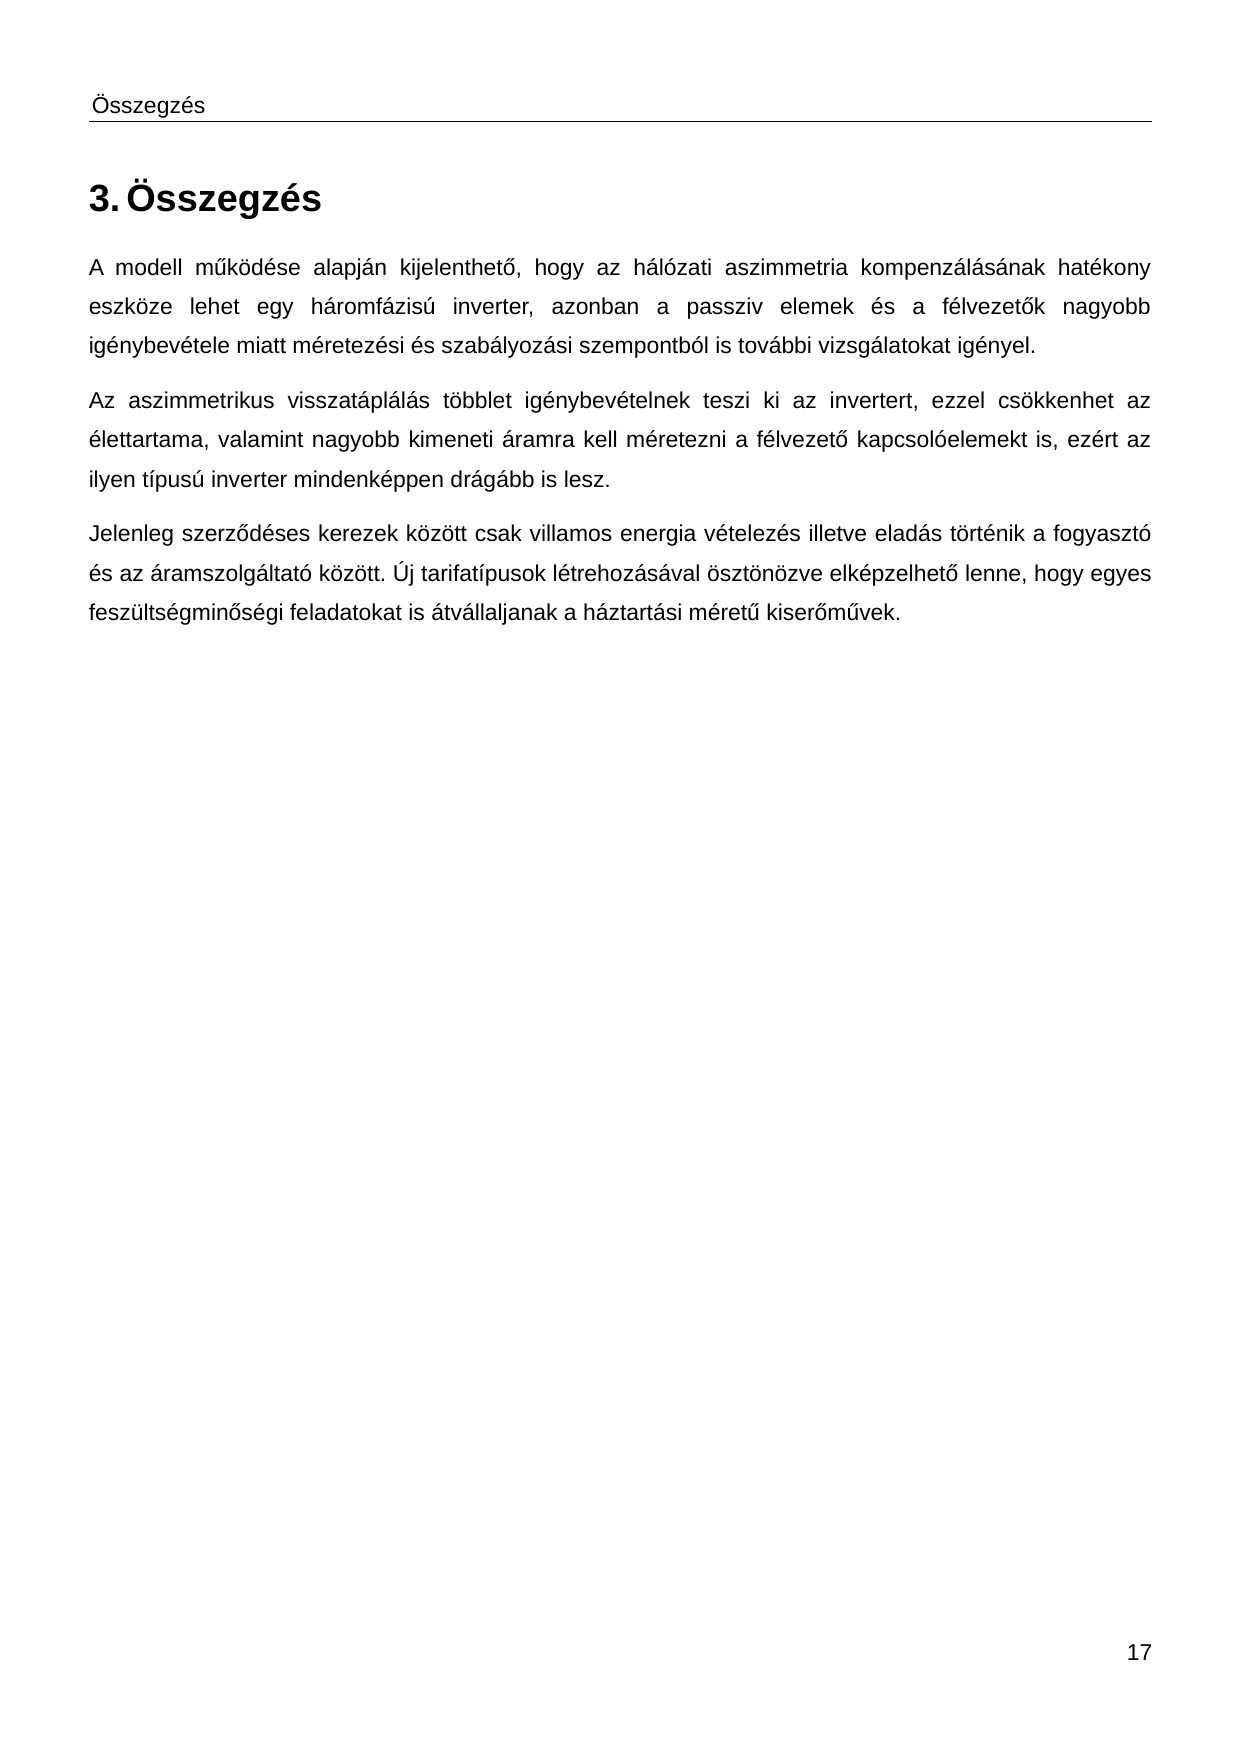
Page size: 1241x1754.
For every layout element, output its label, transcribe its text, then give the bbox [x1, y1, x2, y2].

subtitle Összegzés [88, 176, 1152, 219]
text Jelenleg szerződéses kerezek között csak villamos energia vételezés illetve eladás történik a fogyasztó és az áramszolgáltató között. Új tarifatípusok létrehozásával ösztönözve elképzelhető lenne, hogy egyes feszültségminőségi feladatokat is átvállaljanak a háztartási méretű kiserőművek. [88, 520, 1152, 626]
text A modell működése alapján kijelenthető, hogy az hálózati aszimmetria kompenzálásának hatékony eszköze lehet egy háromfázisú inverter, azonban a passziv elemek és a félvezetők nagyobb igénybevétele miatt méretezési és szabályozási szempontból is további vizsgálatokat igényel. [88, 253, 1152, 359]
text Az aszimmetrikus visszatáplálás többlet igénybevételnek teszi ki az invertert, ezzel csökkenhet az élettartama, valamint nagyobb kimeneti áramra kell méretezni a félvezető kapcsolóelemekt is, ezért az ilyen típusú inverter mindenképpen drágább is lesz. [88, 387, 1152, 492]
